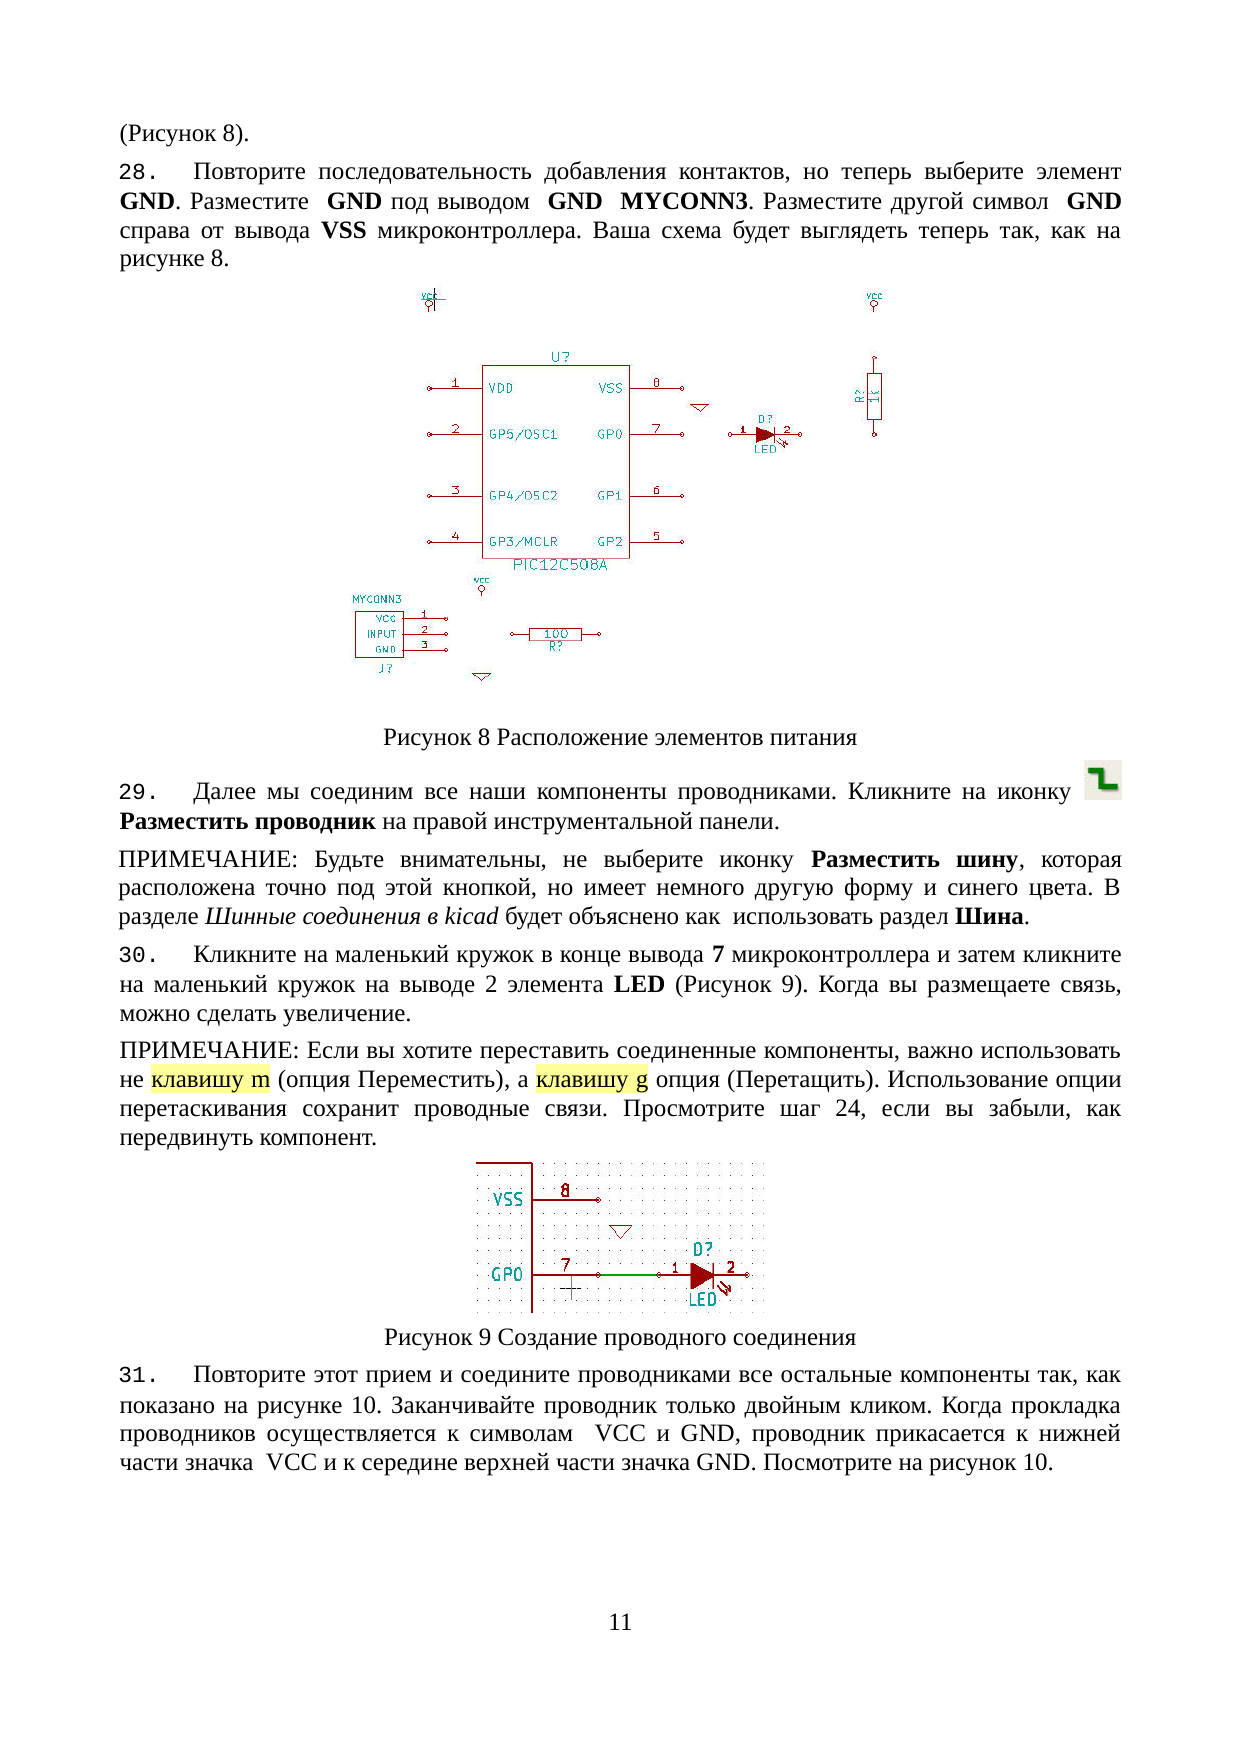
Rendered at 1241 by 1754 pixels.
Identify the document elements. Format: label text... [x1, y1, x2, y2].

picture [1083, 760, 1123, 800]
text ПРИМЕЧАНИЕ: Будьте внимательны, не выберите иконку Разместить шину, которая расположена точно под этой кнопкой, но имеет немного другую форму и синего цвета. В разделе Шинные соединения в kicad будет объяснено как использовать раздел Шина. [118, 844, 1122, 930]
list Кликните над выводом резистора номиналом 1k, чтобы расположить элемент VCC. Кликните на участок над выводом VDD микроконтроллера. В разделе Список истории из окна Выбора компонента выберите VCC и расположите его за выводом VDD. Повторите процесс добавления снова и разместите элемент VCC над выводом VCC MYCONN3 (Рисунок 8). [118, 118, 1122, 147]
text Рисунок 8 Расположение элементов питания [118, 722, 1122, 751]
list Далее мы соединим все наши компоненты проводниками. Кликните на иконку Разместить проводник на правой инструментальной панели. [118, 760, 1122, 835]
list ПРИМЕЧАНИЕ: Если вы хотите переставить соединенные компоненты, важно использовать не клавишу m (опция Переместить), а клавишу g опция (Перетащить). Использование опции перетаскивания сохранит проводные связи. Просмотрите шаг 24, если вы забыли, как передвинуть компонент. [118, 1036, 1122, 1151]
list Повторите этот прием и соедините проводниками все остальные компоненты так, как показано на рисунке 10. Заканчивайте проводник только двойным кликом. Когда прокладка проводников осуществляется к символам VCC и GND, проводник прикасается к нижней части значка VCC и к середине верхней части значка GND. Посмотрите на рисунок 10. [118, 1359, 1122, 1476]
list Повторите последовательность добавления контактов, но теперь выберите элемент GND. Разместите GND под выводом GND MYCONN3. Разместите другой символ GND справа от вывода VSS микроконтроллера. Ваша схема будет выглядеть теперь так, как на рисунке 8. [118, 156, 1122, 272]
text Рисунок 9 Создание проводного соединения [118, 1322, 1122, 1351]
picture [342, 276, 898, 688]
picture [476, 1154, 764, 1313]
list Кликните на маленький кружок в конце вывода 7 микроконтроллера и затем кликните на маленький кружок на выводе 2 элемента LED (Рисунок 9). Когда вы размещаете связь, можно сделать увеличение. [118, 939, 1122, 1027]
